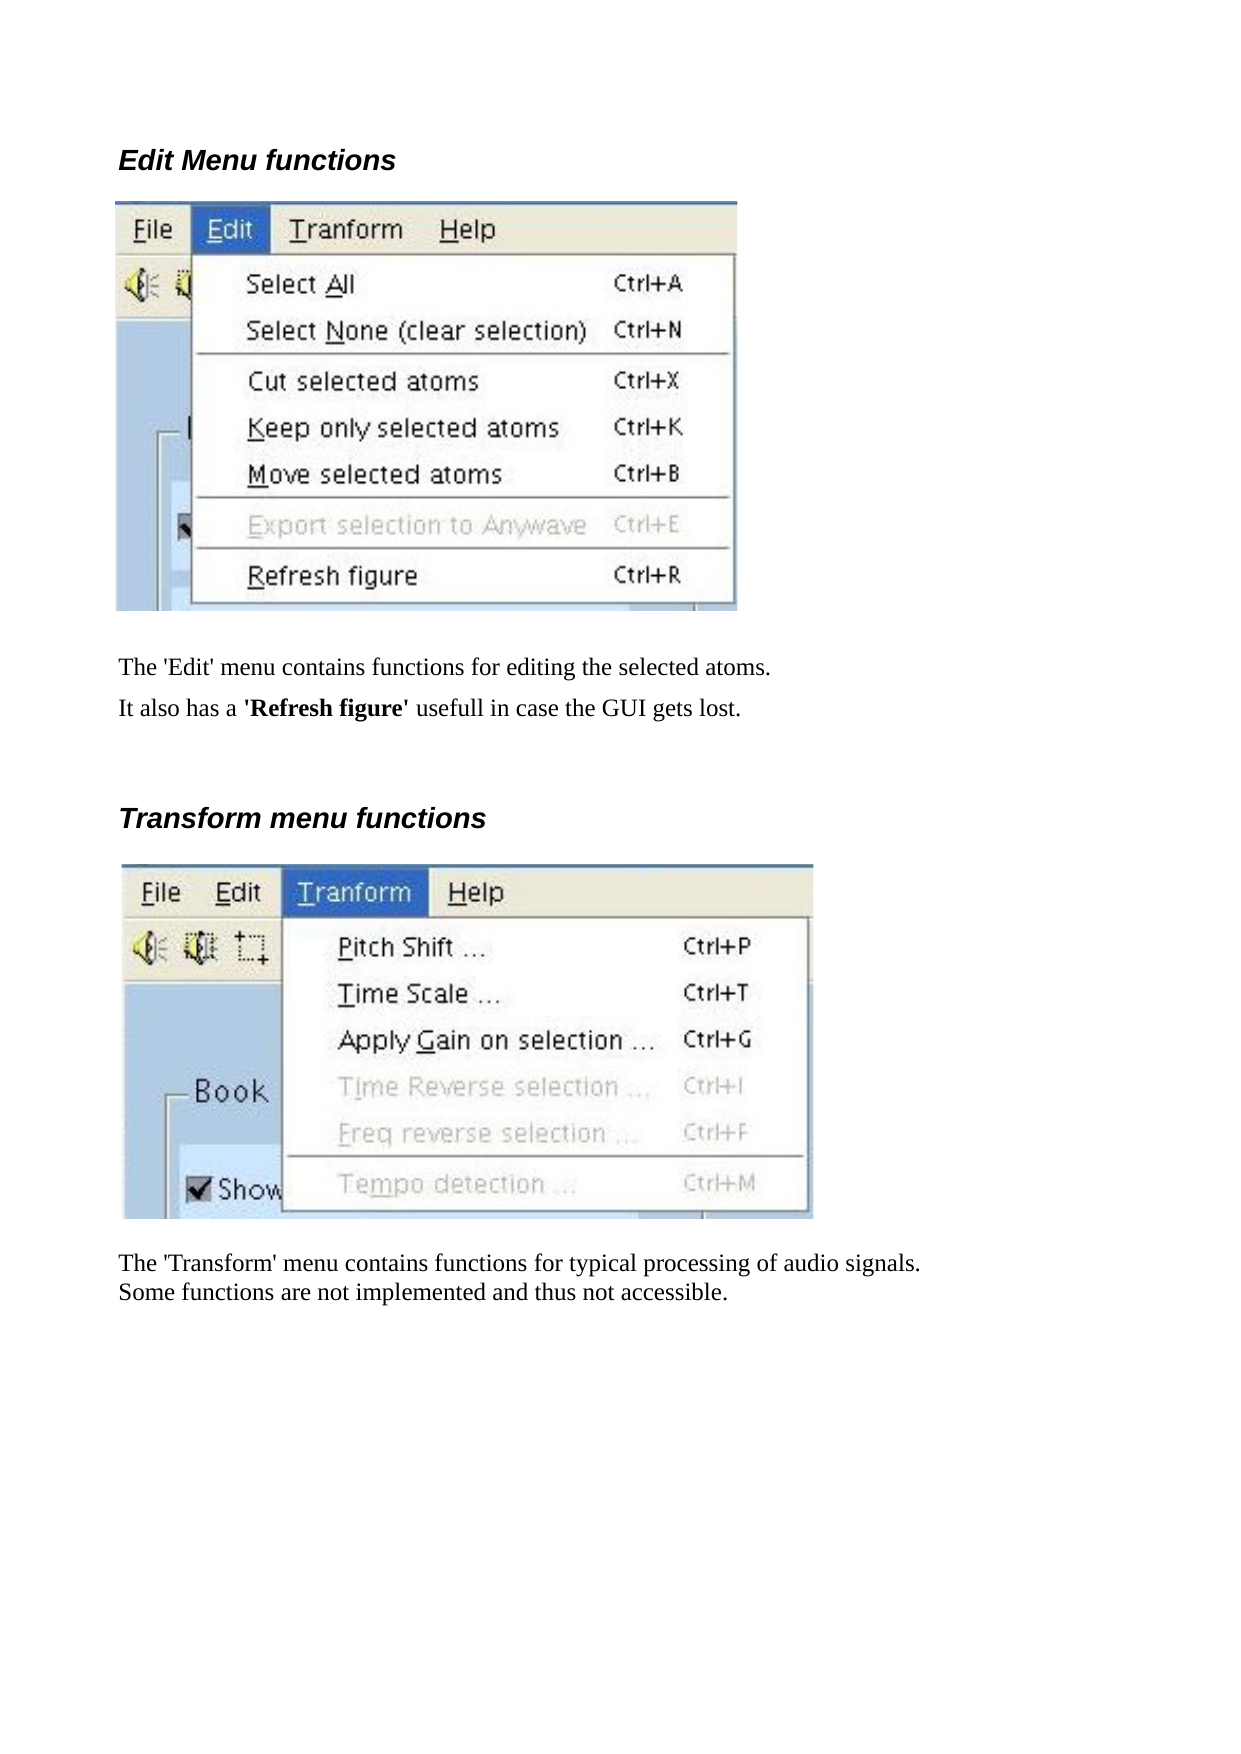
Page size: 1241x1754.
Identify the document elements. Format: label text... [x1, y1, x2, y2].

text It also has a 'Refresh figure' usefull in case the GUI gets lost. [118, 693, 1122, 722]
text The 'Edit' menu contains functions for editing the selected atoms. [118, 652, 1122, 681]
subtitle Transform menu functions [118, 801, 1122, 834]
text Some functions are not implemented and thus not accessible. [118, 1277, 1122, 1305]
text The 'Transform' menu contains functions for typical processing of audio signals. [118, 1248, 1122, 1277]
picture [115, 201, 738, 611]
picture [121, 864, 814, 1219]
subtitle Edit Menu functions [118, 143, 1122, 177]
